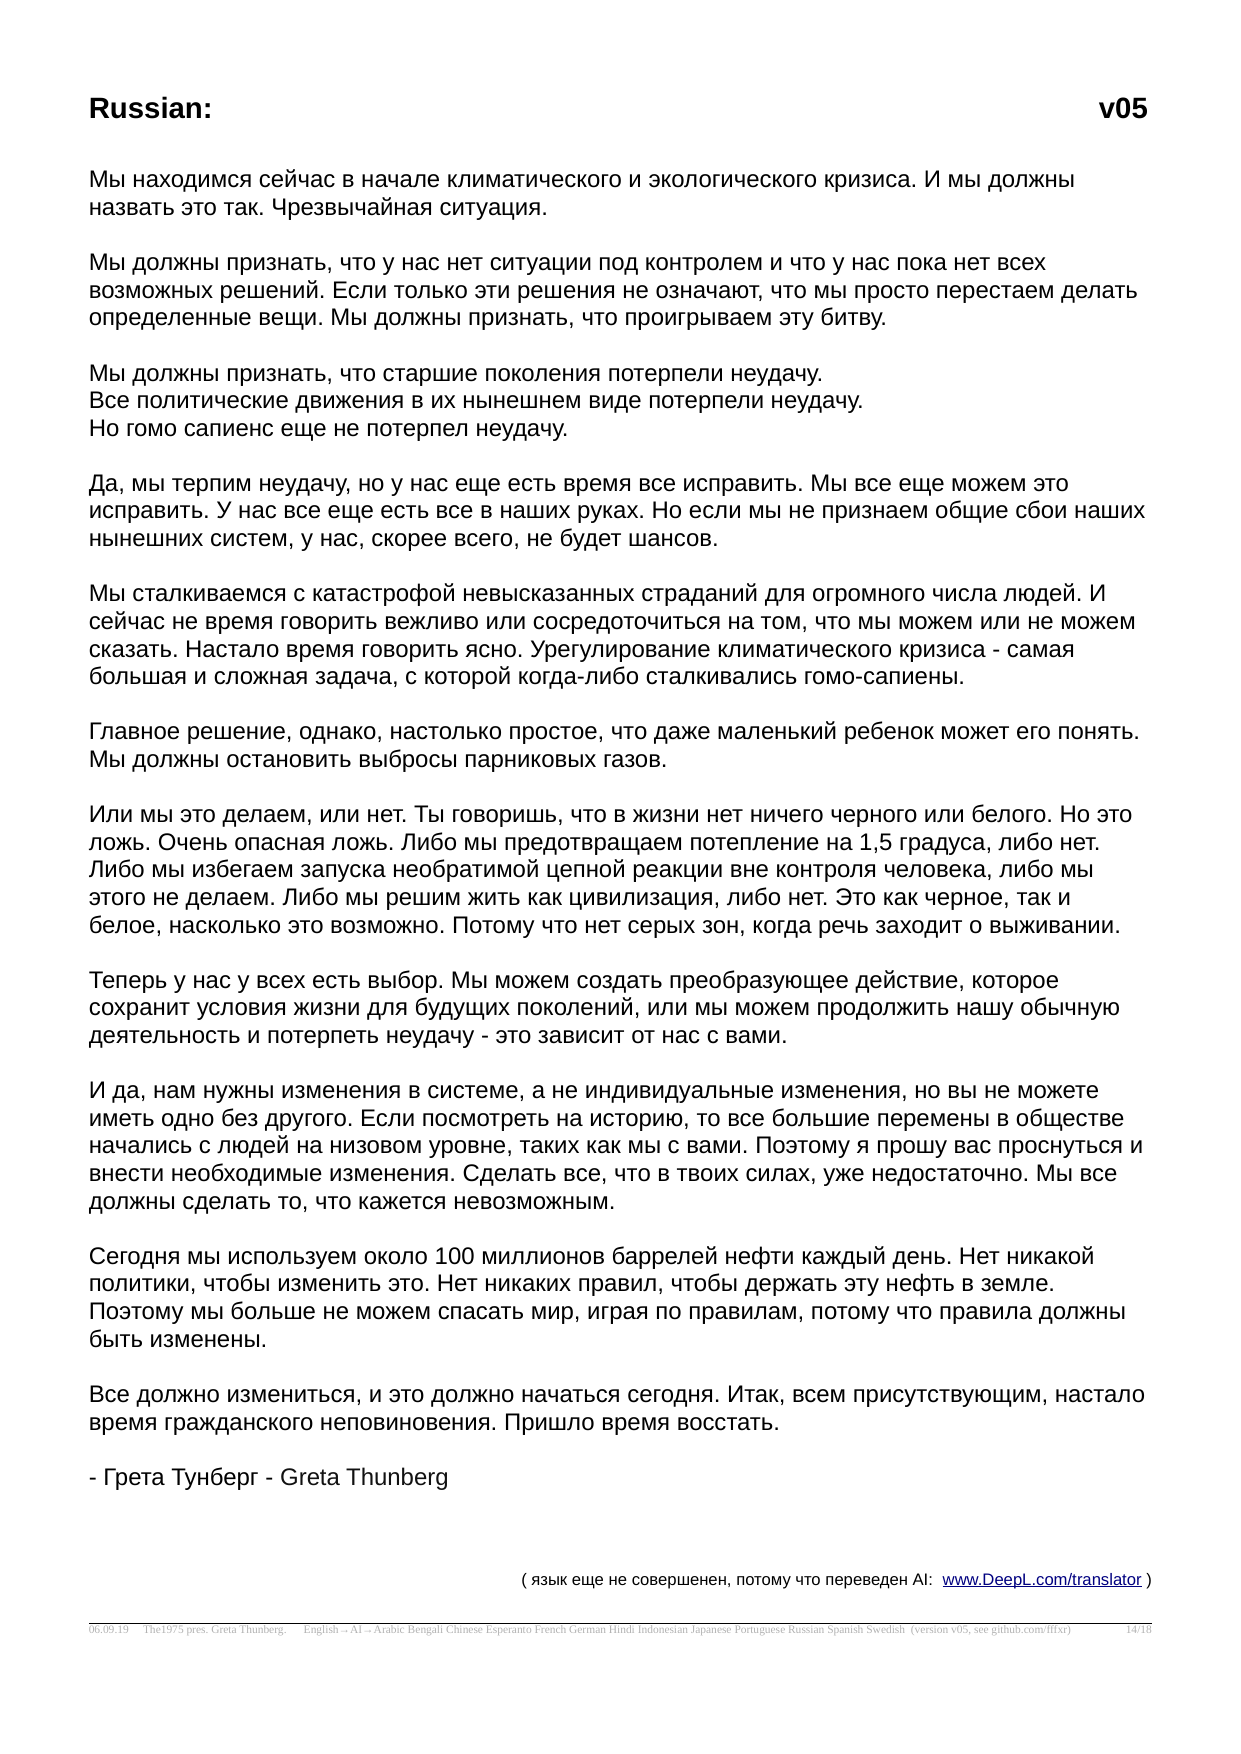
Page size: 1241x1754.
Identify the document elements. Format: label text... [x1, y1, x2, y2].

subtitle Russian: v05 [88, 91, 1152, 125]
text Но гомо сапиенс еще не потерпел неудачу. [88, 414, 1152, 441]
text Все должно измениться, и это должно начаться сегодня. Итак, всем присутствующим, настало время гражданского неповиновения. Пришло время восстать. [88, 1380, 1152, 1435]
text И да, нам нужны изменения в системе, а не индивидуальные изменения, но вы не можете иметь одно без другого. Если посмотреть на историю, то все большие перемены в обществе начались с людей на низовом уровне, таких как мы с вами. Поэтому я прошу вас проснуться и внести необходимые изменения. Сделать все, что в твоих силах, уже недостаточно. Мы все должны сделать то, что кажется невозможным. [88, 1076, 1152, 1214]
text - Грета Тунберг - Greta Thunberg [88, 1463, 1152, 1490]
text Мы сталкиваемся с катастрофой невысказанных страданий для огромного числа людей. И сейчас не время говорить вежливо или сосредоточиться на том, что мы можем или не можем сказать. Настало время говорить ясно. Урегулирование климатического кризиса - самая большая и сложная задача, с которой когда-либо сталкивались гомо-сапиены. [88, 579, 1152, 690]
text ( язык еще не совершенен, потому что переведен AI: www.DeepL.com/translator ) [88, 1569, 1152, 1588]
text Сегодня мы используем около 100 миллионов баррелей нефти каждый день. Нет никакой политики, чтобы изменить это. Нет никаких правил, чтобы держать эту нефть в земле. Поэтому мы больше не можем спасать мир, играя по правилам, потому что правила должны быть изменены. [88, 1242, 1152, 1352]
text Мы должны признать, что у нас нет ситуации под контролем и что у нас пока нет всех возможных решений. Если только эти решения не означают, что мы просто перестаем делать определенные вещи. Мы должны признать, что проигрываем эту битву. [88, 248, 1152, 331]
text Главное решение, однако, настолько простое, что даже маленький ребенок может его понять. [88, 717, 1152, 745]
text Мы должны признать, что старшие поколения потерпели неудачу. [88, 358, 1152, 386]
text Или мы это делаем, или нет. Ты говоришь, что в жизни нет ничего черного или белого. Но это ложь. Очень опасная ложь. Либо мы предотвращаем потепление на 1,5 градуса, либо нет. Либо мы избегаем запуска необратимой цепной реакции вне контроля человека, либо мы этого не делаем. Либо мы решим жить как цивилизация, либо нет. Это как черное, так и белое, насколько это возможно. Потому что нет серых зон, когда речь заходит о выживании. [88, 800, 1152, 938]
text Мы должны остановить выбросы парниковых газов. [88, 745, 1152, 772]
text Теперь у нас у всех есть выбор. Мы можем создать преобразующее действие, которое сохранит условия жизни для будущих поколений, или мы можем продолжить нашу обычную деятельность и потерпеть неудачу - это зависит от нас с вами. [88, 966, 1152, 1048]
text Все политические движения в их нынешнем виде потерпели неудачу. [88, 386, 1152, 414]
text Мы находимся сейчас в начале климатического и экологического кризиса. И мы должны назвать это так. Чрезвычайная ситуация. [88, 165, 1152, 220]
text Да, мы терпим неудачу, но у нас еще есть время все исправить. Мы все еще можем это исправить. У нас все еще есть все в наших руках. Но если мы не признаем общие сбои наших нынешних систем, у нас, скорее всего, не будет шансов. [88, 469, 1152, 552]
